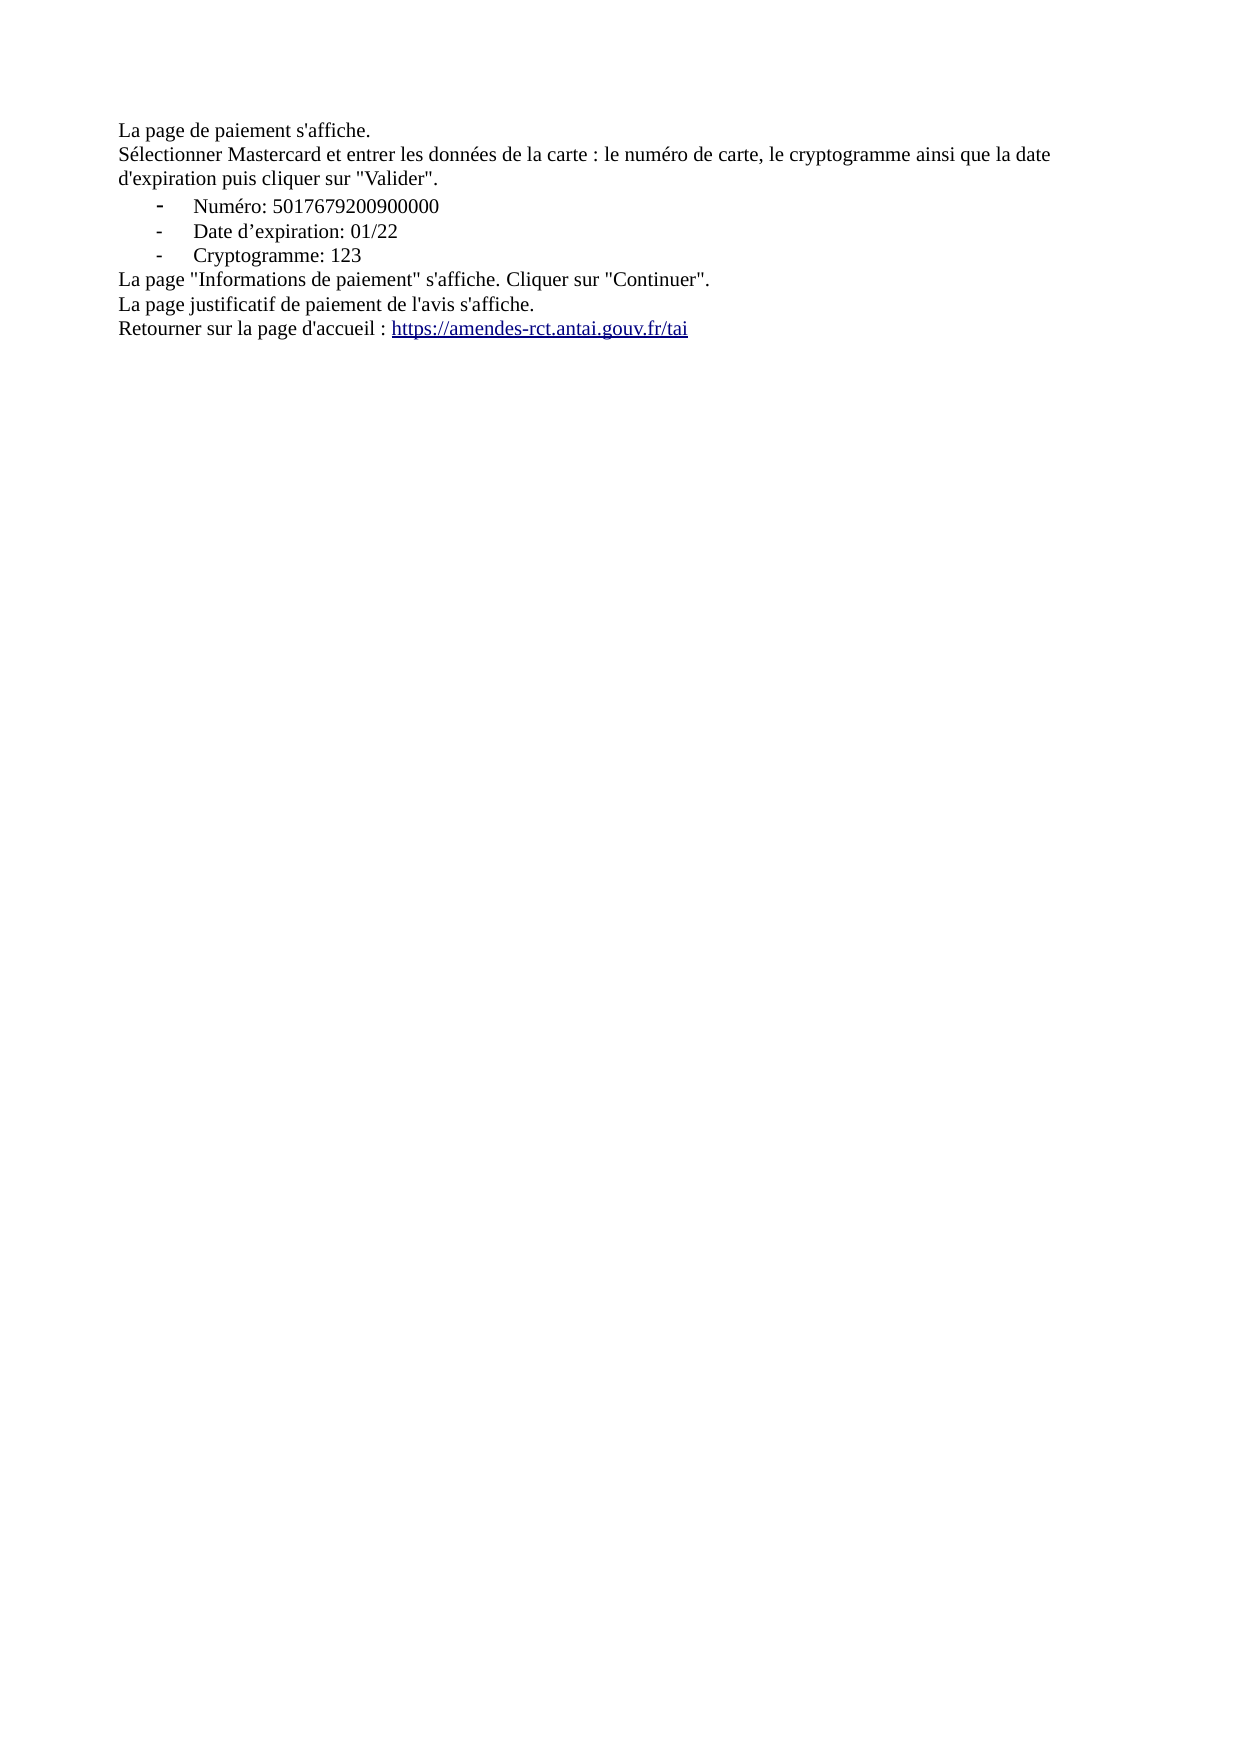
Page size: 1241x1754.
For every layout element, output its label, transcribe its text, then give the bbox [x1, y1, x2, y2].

list La page de paiement s'affiche. [118, 118, 1122, 142]
list Sélectionner Mastercard et entrer les données de la carte : le numéro de carte, le cryptogramme ainsi que la date d'expiration puis cliquer sur "Valider". [118, 142, 1122, 190]
list La page justificatif de paiement de l'avis s'affiche. [118, 291, 1122, 316]
list Retourner sur la page d'accueil : https://amendes-rct.antai.gouv.fr/tai [118, 316, 1122, 339]
list La page "Informations de paiement" s'affiche. Cliquer sur "Continuer". [118, 267, 1122, 291]
list Date d’expiration: 01/22 [156, 219, 1122, 243]
list Numéro: 5017679200900000 [156, 190, 1122, 219]
list Cryptogramme: 123 [156, 243, 1122, 267]
